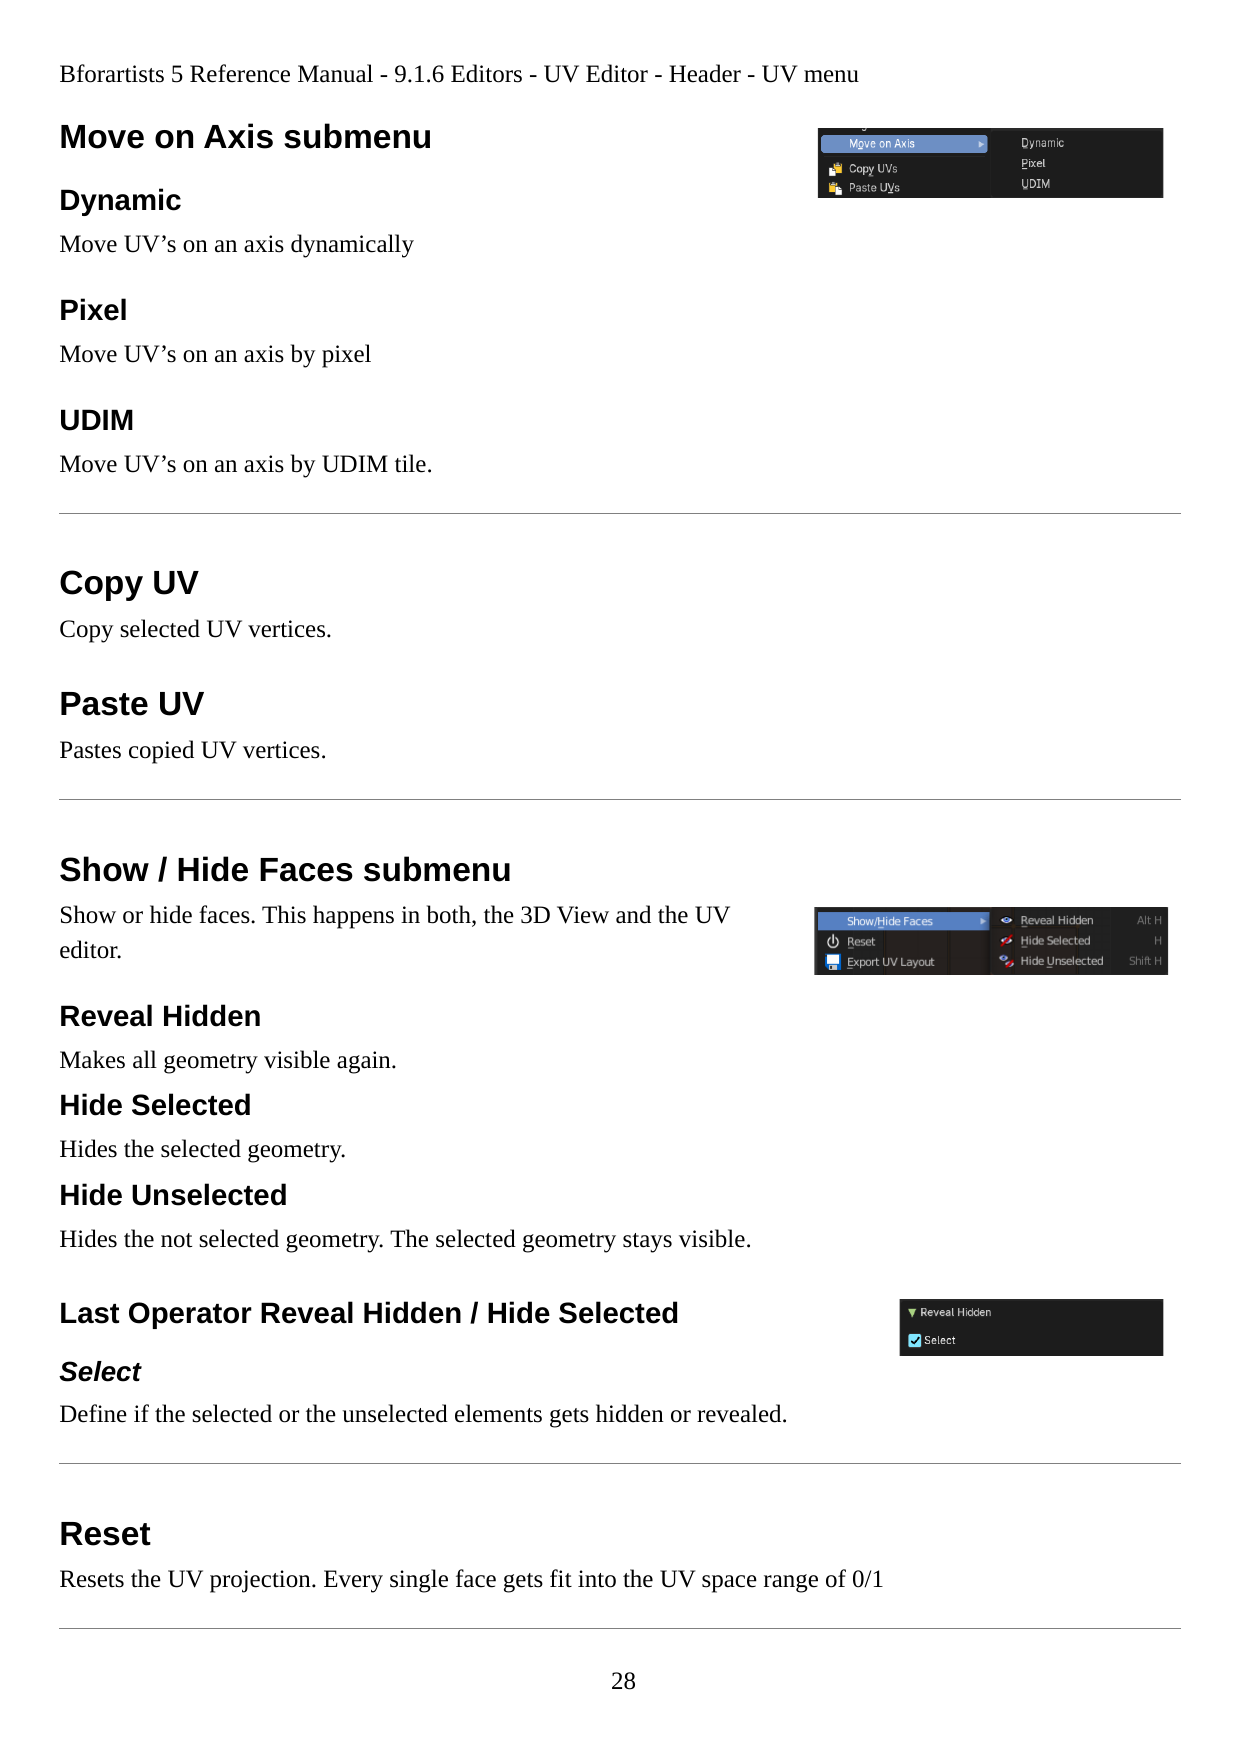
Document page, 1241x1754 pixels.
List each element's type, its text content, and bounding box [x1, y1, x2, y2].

text Pastes copied UV vertices. [59, 735, 1181, 764]
picture [817, 128, 1164, 198]
text Move UV’s on an axis dynamically [59, 229, 1181, 258]
picture [814, 907, 1169, 975]
subtitle Dynamic [59, 183, 1181, 217]
subtitle Reset [59, 1513, 1181, 1552]
text Copy selected UV vertices. [59, 614, 1181, 643]
subtitle Show / Hide Faces submenu [59, 849, 1181, 888]
subtitle Hide Selected [59, 1088, 1181, 1122]
subtitle Last Operator Reveal Hidden / Hide Selected [59, 1296, 1181, 1330]
subtitle Paste UV [59, 684, 1181, 723]
text Define if the selected or the unselected elements gets hidden or revealed. [59, 1399, 1181, 1428]
subtitle Hide Unselected [59, 1178, 1181, 1212]
text Hides the selected geometry. [59, 1134, 1181, 1163]
subtitle Copy UV [59, 563, 1181, 602]
text Resets the UV projection. Every single face gets fit into the UV space range of 0/1 [59, 1564, 1181, 1593]
subtitle UDIM [59, 403, 1181, 437]
subtitle Select [59, 1355, 1181, 1387]
text Move UV’s on an axis by pixel [59, 339, 1181, 368]
picture [899, 1299, 1164, 1356]
text Move UV’s on an axis by UDIM tile. [59, 449, 1181, 478]
text Show or hide faces. This happens in both, the 3D View and the UV editor. [59, 901, 1181, 964]
subtitle Move on Axis submenu [59, 117, 1181, 156]
text Makes all geometry visible again. [59, 1045, 1181, 1074]
subtitle Reveal Hidden [59, 999, 1181, 1032]
subtitle Pixel [59, 293, 1181, 327]
text Hides the not selected geometry. The selected geometry stays visible. [59, 1224, 1181, 1253]
